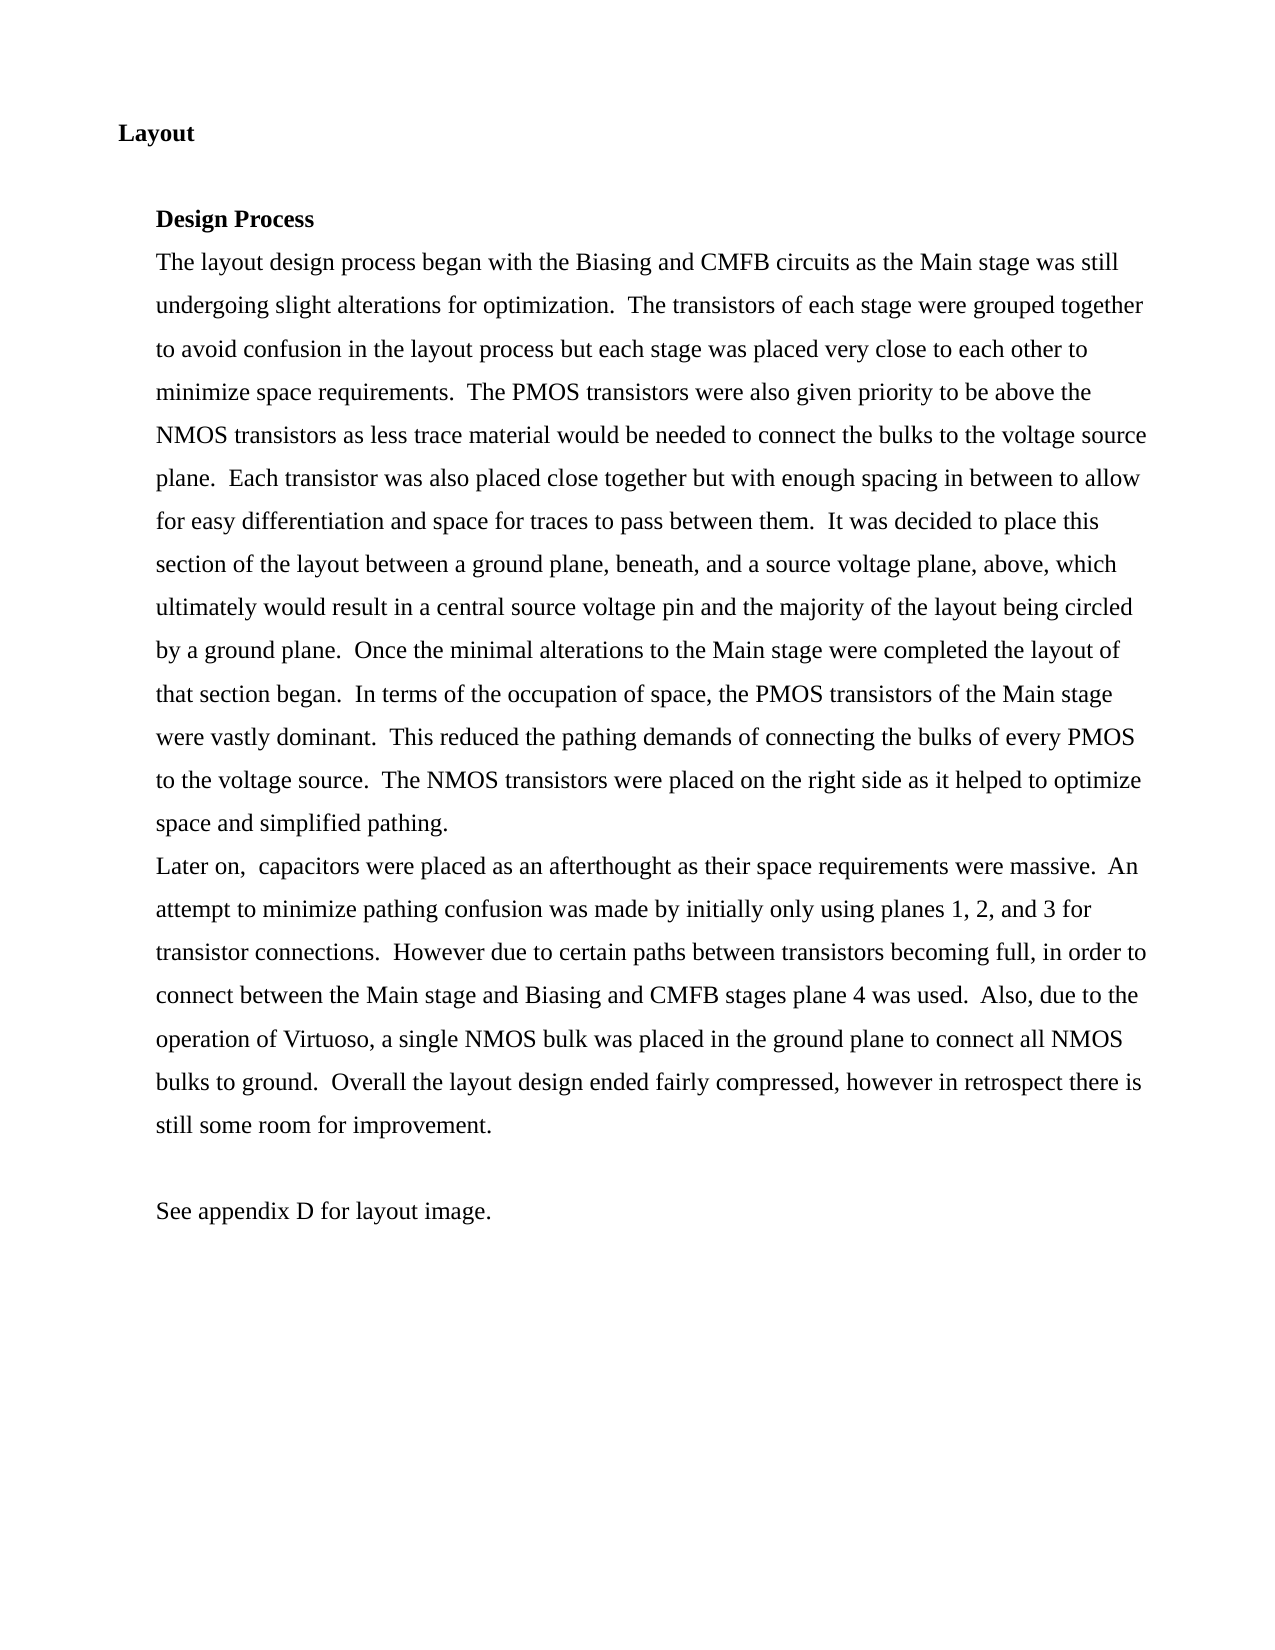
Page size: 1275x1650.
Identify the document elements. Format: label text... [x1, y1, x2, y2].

text The layout design process began with the Biasing and CMFB circuits as the Main stage was still undergoing slight alterations for optimization. The transistors of each stage were grouped together to avoid confusion in the layout process but each stage was placed very close to each other to minimize space requirements. The PMOS transistors were also given priority to be above the NMOS transistors as less trace material would be needed to connect the bulks to the voltage source plane. Each transistor was also placed close together but with enough spacing in between to allow for easy differentiation and space for traces to pass between them. It was decided to place this section of the layout between a ground plane, beneath, and a source voltage plane, above, which ultimately would result in a central source voltage pin and the majority of the layout being circled by a ground plane. Once the minimal alterations to the Main stage were completed the layout of that section began. In terms of the occupation of space, the PMOS transistors of the Main stage were vastly dominant. This reduced the pathing demands of connecting the bulks of every PMOS to the voltage source. The NMOS transistors were placed on the right side as it helped to optimize space and simplified pathing. [156, 247, 1157, 837]
text Later on, capacitors were placed as an afterthought as their space requirements were massive. An attempt to minimize pathing confusion was made by initially only using planes 1, 2, and 3 for transistor connections. However due to certain paths between transistors becoming full, in order to connect between the Main stage and Biasing and CMFB stages plane 4 was used. Also, due to the operation of Virtuoso, a single NMOS bulk was placed in the ground plane to connect all NMOS bulks to ground. Overall the layout design ended fairly compressed, however in retrospect there is still some room for improvement. [156, 851, 1157, 1139]
text Layout [118, 118, 1157, 147]
text Design Process [156, 204, 1157, 233]
text See appendix D for layout image. [156, 1196, 1157, 1225]
